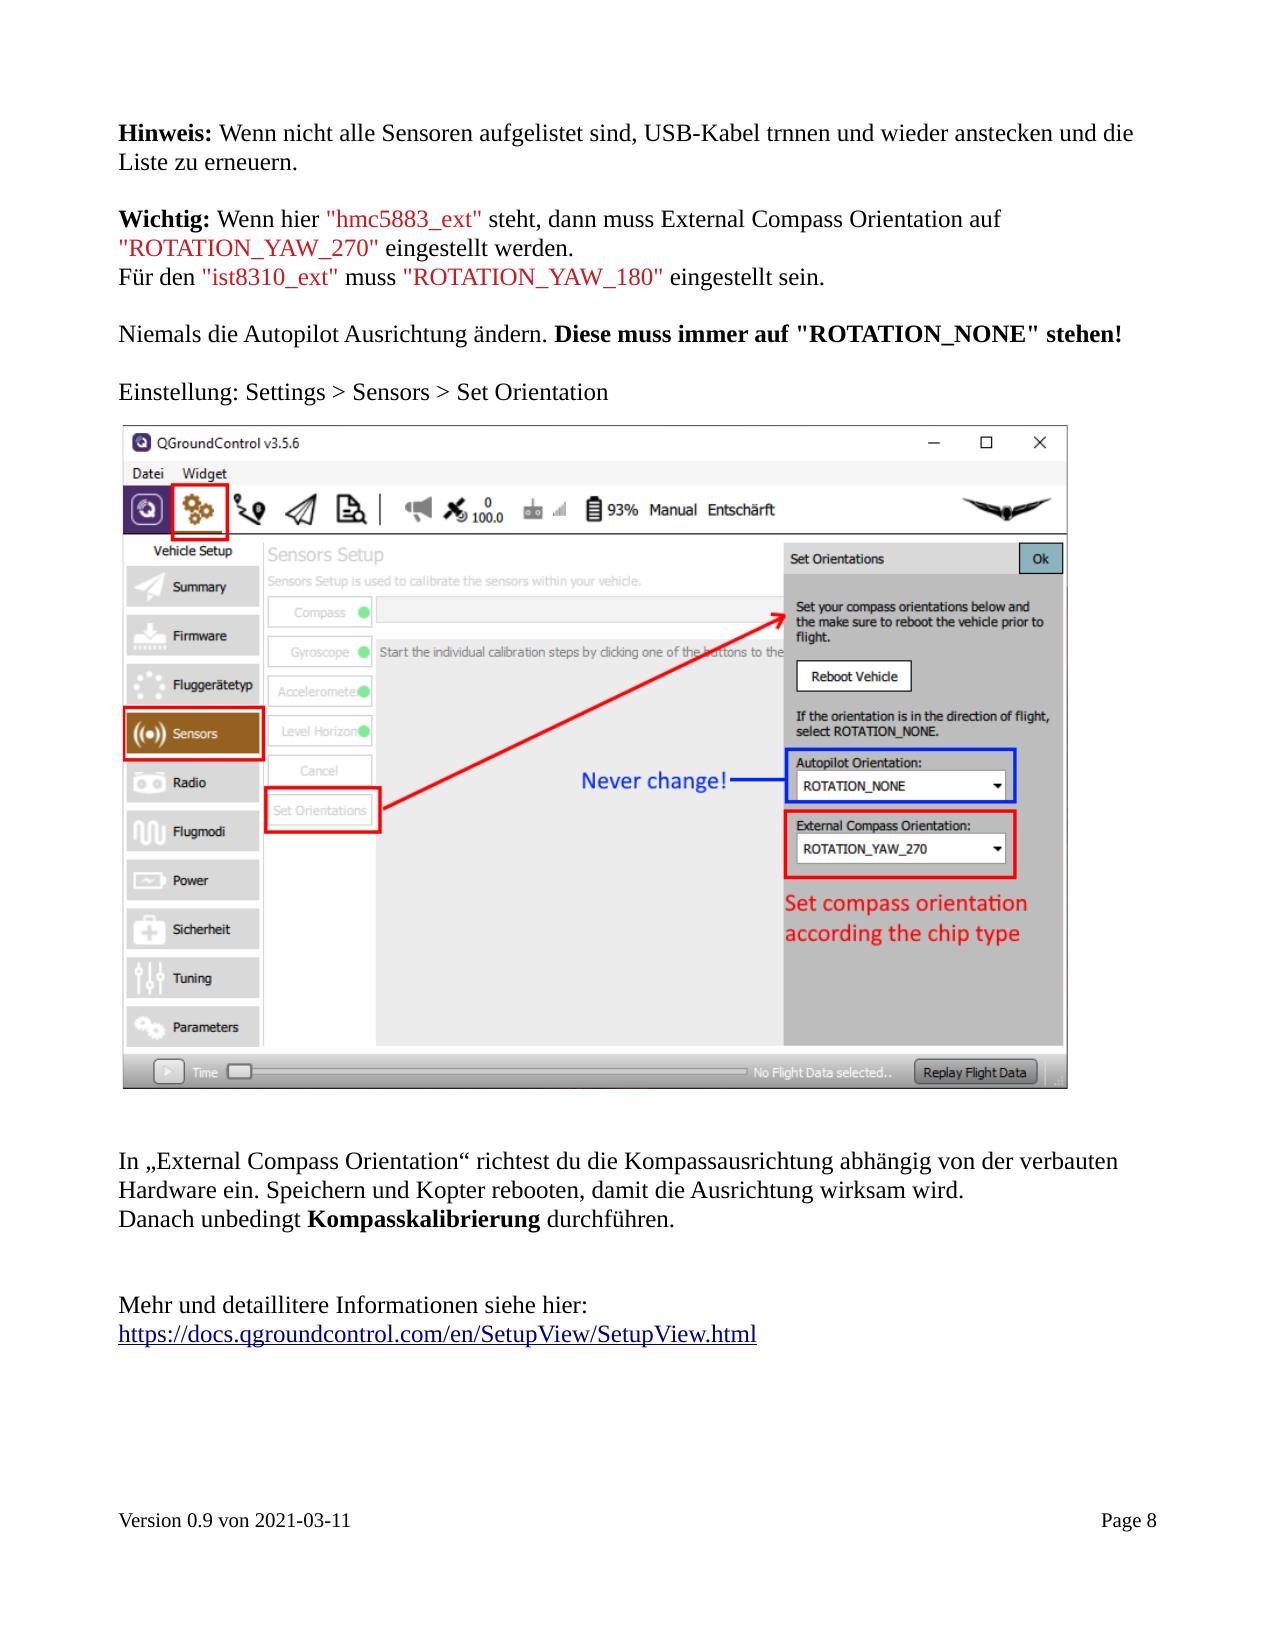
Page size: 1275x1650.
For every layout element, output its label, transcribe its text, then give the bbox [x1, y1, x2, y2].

text Hinweis: Wenn nicht alle Sensoren aufgelistet sind, USB-Kabel trnnen und wieder anstecken und die Liste zu erneuern. [118, 118, 1157, 176]
text Einstellung: Settings > Sensors > Set Orientation [118, 377, 1157, 406]
picture [122, 425, 1068, 1089]
text Für den "ist8310_ext" muss "ROTATION_YAW_180" eingestellt sein. [118, 262, 1157, 291]
text Wichtig: Wenn hier "hmc5883_ext" steht, dann muss External Compass Orientation auf "ROTATION_YAW_270" eingestellt werden. [118, 204, 1157, 262]
text Niemals die Autopilot Ausrichtung ändern. Diese muss immer auf "ROTATION_NONE" stehen! [118, 319, 1157, 348]
text Danach unbedingt Kompasskalibrierung durchführen. [118, 1204, 1157, 1233]
text In „External Compass Orientation“ richtest du die Kompassausrichtung abhängig von der verbauten Hardware ein. Speichern und Kopter rebooten, damit die Ausrichtung wirksam wird. [118, 1146, 1157, 1204]
text Mehr und detaillitere Informationen siehe hier: https://docs.qgroundcontrol.com/en/SetupView/SetupView.html [118, 1290, 1157, 1348]
